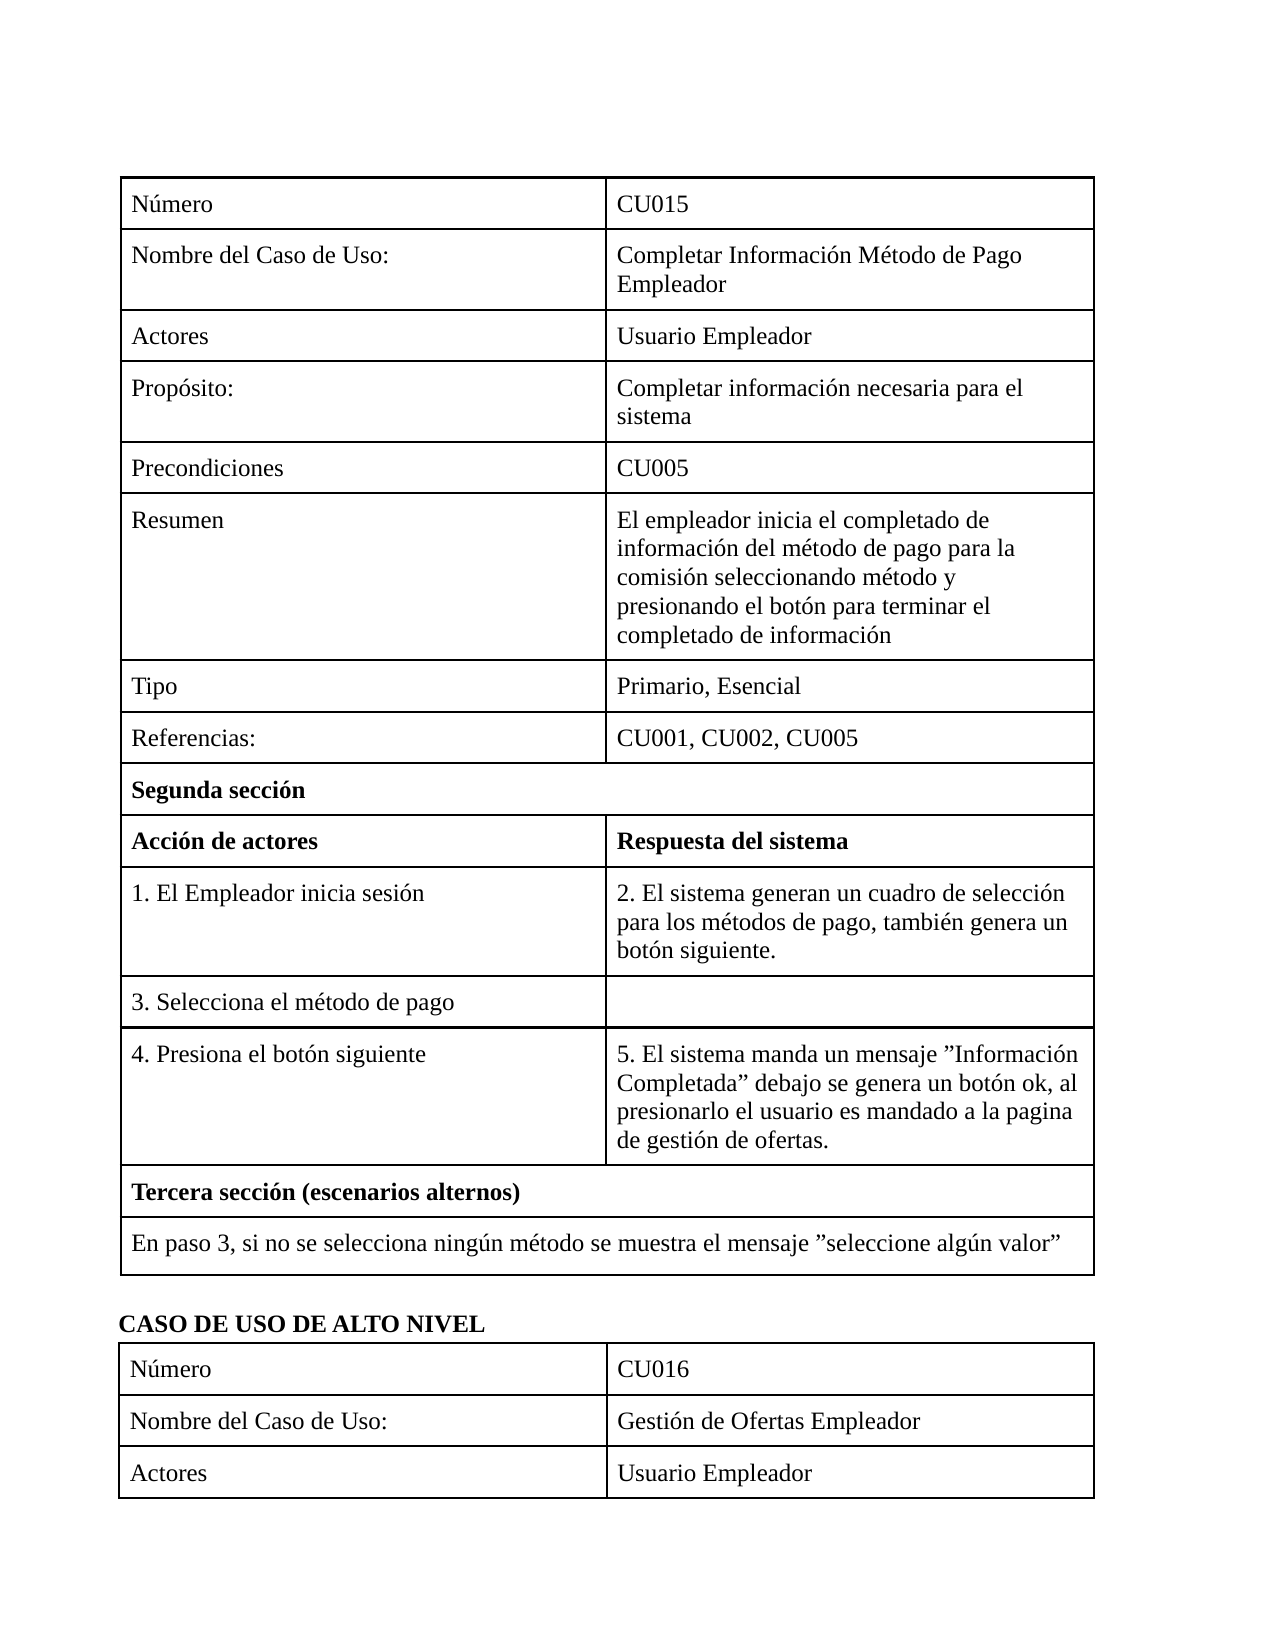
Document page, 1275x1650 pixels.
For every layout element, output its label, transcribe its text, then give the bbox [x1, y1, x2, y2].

table_cell Actores [120, 1447, 606, 1497]
table_cell 2. El sistema generan un cuadro de selección para los métodos de pago, también genera un botón siguiente. [607, 868, 1093, 975]
table_cell [607, 977, 1093, 1026]
table_cell 4. Presiona el botón siguiente [122, 1029, 605, 1164]
table_cell Precondiciones [122, 443, 605, 492]
table_cell Nombre del Caso de Uso: [120, 1396, 606, 1445]
table_cell El empleador inicia el completado de información del método de pago para la comisión seleccionando método y presionando el botón para terminar el completado de información [607, 494, 1093, 659]
table_cell Usuario Empleador [608, 1447, 1093, 1497]
table_cell 5. El sistema manda un mensaje ”Información Completada” debajo se genera un botón ok, al presionarlo el usuario es mandado a la pagina de gestión de ofertas. [607, 1029, 1093, 1164]
table_cell Completar información necesaria para el sistema [607, 362, 1093, 441]
table_cell CU001, CU002, CU005 [607, 713, 1093, 762]
table_cell 3. Selecciona el método de pago [122, 977, 605, 1026]
table_cell Actores [122, 311, 605, 360]
table_cell Acción de actores [122, 816, 605, 866]
table_header Número [122, 179, 605, 228]
table_header Número [120, 1344, 606, 1393]
table_cell Usuario Empleador [607, 311, 1093, 360]
table_cell Tipo [122, 661, 605, 711]
table_cell CU005 [607, 443, 1093, 492]
table_cell Nombre del Caso de Uso: [122, 230, 605, 308]
text CASO DE USO DE ALTO NIVEL [118, 1309, 1157, 1338]
table_cell 1. El Empleador inicia sesión [122, 868, 605, 975]
table_header CU015 [607, 179, 1093, 228]
table_header CU016 [608, 1344, 1093, 1393]
table_cell Respuesta del sistema [607, 816, 1093, 866]
table_cell Propósito: [122, 362, 605, 441]
table_cell Referencias: [122, 713, 605, 762]
table_cell Tercera sección (escenarios alternos) [122, 1166, 1093, 1216]
table_cell Completar Información Método de Pago Empleador [607, 230, 1093, 308]
table_cell En paso 3, si no se selecciona ningún método se muestra el mensaje ”seleccione algún valor” [122, 1218, 1093, 1274]
table_cell Gestión de Ofertas Empleador [608, 1396, 1093, 1445]
table_cell Primario, Esencial [607, 661, 1093, 711]
table_cell Resumen [122, 494, 605, 659]
table_cell Segunda sección [122, 764, 1093, 814]
